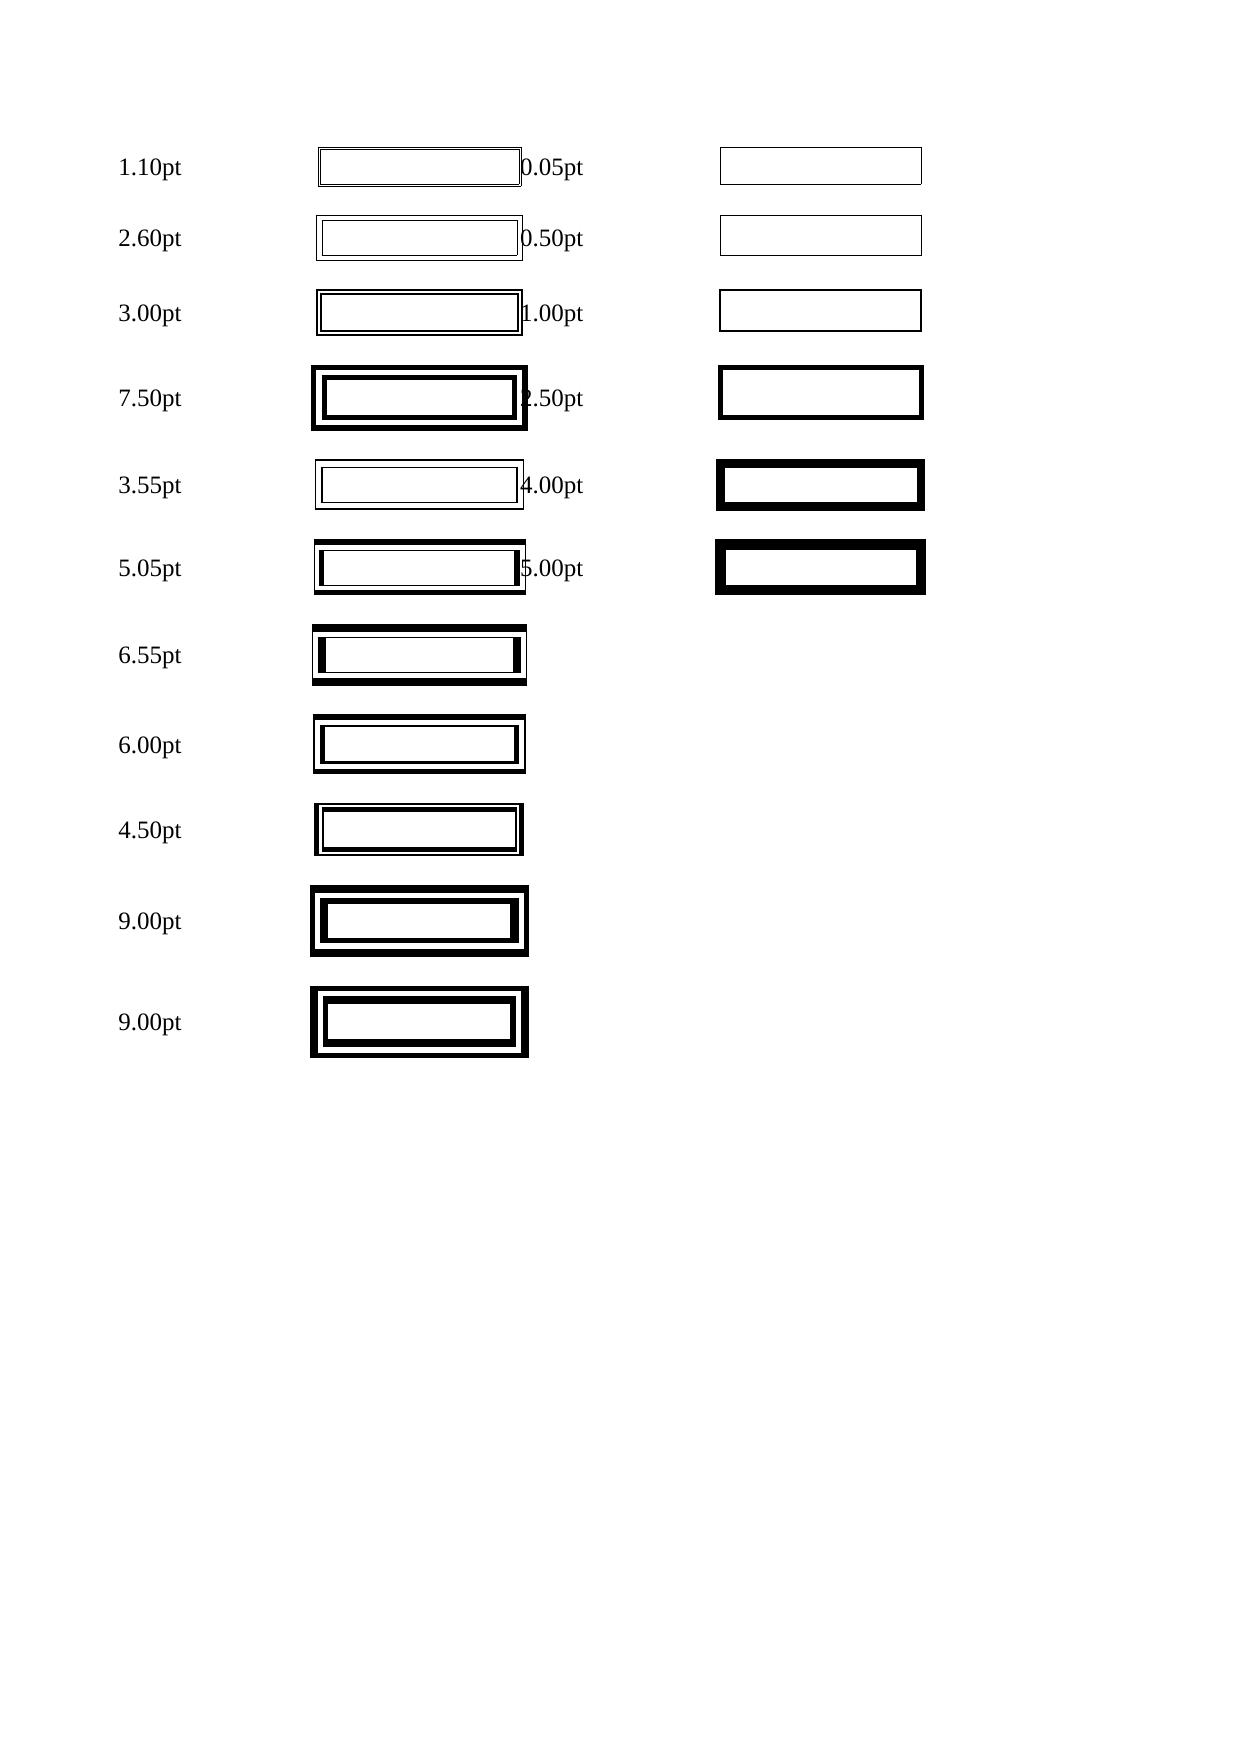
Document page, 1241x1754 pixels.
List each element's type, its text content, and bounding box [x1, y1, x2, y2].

table_cell [720, 761, 921, 803]
table_cell [520, 502, 720, 539]
table_cell [925, 459, 1122, 502]
table_cell [922, 215, 1122, 255]
table_cell [720, 332, 921, 365]
table_cell [118, 255, 319, 289]
table_cell [520, 893, 524, 938]
table_cell [520, 720, 524, 761]
table_cell [118, 184, 319, 215]
table_cell [921, 1039, 1122, 1086]
table_cell [922, 289, 1122, 330]
table_cell [319, 686, 520, 714]
table_cell [921, 938, 1122, 986]
table_cell [520, 184, 720, 215]
table_cell [921, 585, 1122, 624]
table_cell [118, 847, 319, 885]
table_cell [720, 803, 921, 847]
table_cell [520, 672, 720, 714]
table_cell [725, 468, 917, 502]
table_cell [319, 893, 520, 938]
table_cell [322, 295, 517, 330]
table_cell [924, 365, 1122, 415]
table_cell [319, 255, 520, 260]
table_cell 0.50pt [523, 215, 720, 255]
table_cell [319, 856, 520, 885]
table_cell [720, 672, 921, 714]
table_cell 9.00pt [118, 885, 310, 938]
table_cell [319, 415, 520, 425]
table_cell 0.05pt [522, 147, 720, 184]
table_cell [328, 904, 510, 938]
table_header [319, 118, 520, 147]
table_cell [319, 595, 520, 624]
table_cell 9.00pt [118, 986, 310, 1039]
table_cell [726, 550, 916, 584]
table_cell [319, 1039, 520, 1053]
table_cell [315, 545, 319, 584]
table_cell 5.00pt [520, 545, 525, 584]
table_cell [921, 184, 1122, 215]
table_cell 5.05pt [118, 539, 314, 584]
table_cell [720, 624, 921, 672]
table_cell [315, 720, 319, 761]
table_cell [527, 624, 720, 672]
table_cell [721, 291, 920, 330]
table_cell [118, 502, 319, 539]
table_cell [720, 847, 921, 885]
table_cell [325, 727, 514, 761]
table_cell [118, 1039, 319, 1086]
table_cell [319, 1058, 520, 1086]
table_cell [319, 957, 520, 986]
table_cell 5.00pt [526, 539, 715, 584]
table_cell [319, 761, 520, 769]
table_cell [921, 885, 1122, 938]
table_cell [319, 991, 520, 1039]
table_cell [921, 672, 1122, 714]
table_cell [118, 938, 319, 986]
table_cell [520, 938, 524, 949]
table_cell [520, 255, 720, 289]
table_cell [319, 632, 520, 637]
table_cell [720, 1039, 921, 1086]
table_cell [520, 938, 720, 986]
table_cell [926, 539, 1122, 584]
table_cell 1.10pt [118, 147, 318, 184]
table_cell [721, 148, 921, 184]
table_cell [720, 511, 921, 539]
table_cell [921, 761, 1122, 803]
table_cell [526, 714, 720, 761]
table_cell [319, 187, 520, 215]
table_cell [319, 545, 520, 550]
table_cell [520, 330, 720, 365]
table_cell [315, 938, 319, 949]
table_cell [921, 803, 1122, 847]
table_cell [319, 774, 520, 803]
table_cell [319, 847, 519, 854]
table_cell [319, 261, 520, 289]
table_cell [319, 431, 520, 459]
table_cell [921, 624, 1122, 672]
table_cell [720, 885, 921, 938]
table_cell [319, 336, 520, 365]
table_cell [720, 938, 921, 986]
table_cell [326, 638, 513, 672]
table_cell [723, 370, 919, 415]
table_header [520, 118, 720, 147]
table_cell [118, 415, 319, 459]
table_cell [921, 255, 1122, 289]
table_cell 1.00pt [523, 289, 719, 330]
table_cell [319, 586, 520, 590]
table_cell [319, 510, 520, 539]
table_cell 7.50pt [118, 365, 311, 415]
table_cell [323, 468, 516, 502]
table_cell [921, 986, 1122, 1039]
table_cell [520, 847, 720, 885]
table_cell [323, 221, 517, 255]
table_cell [921, 714, 1122, 761]
table_cell [720, 595, 921, 624]
table_cell [720, 986, 921, 1039]
table_cell [922, 147, 1122, 184]
table_cell 2.50pt [528, 365, 718, 415]
table_cell [921, 847, 1122, 885]
table_cell [313, 632, 319, 672]
table_cell [327, 380, 512, 415]
table_cell 2.60pt [118, 215, 316, 255]
table_cell [324, 812, 515, 847]
table_cell [118, 672, 319, 714]
table_cell [319, 938, 520, 949]
table_cell [324, 551, 514, 584]
table_cell [720, 714, 921, 761]
table_cell [720, 420, 921, 459]
table_cell [319, 720, 520, 761]
table_cell [921, 502, 1122, 539]
table_cell [529, 986, 720, 1039]
table_cell [520, 585, 720, 624]
table_cell [319, 370, 520, 415]
table_cell 4.00pt [524, 459, 716, 502]
table_cell [529, 885, 720, 938]
table_header [720, 118, 921, 147]
table_cell [319, 673, 520, 678]
table_cell [520, 761, 720, 803]
table_cell 3.55pt [118, 459, 315, 502]
table_cell [319, 461, 520, 502]
table_cell [321, 150, 519, 184]
table_cell [118, 761, 319, 803]
table_cell [319, 216, 520, 255]
table_cell 3.00pt [118, 289, 316, 330]
table_cell 6.00pt [118, 714, 313, 761]
table_cell [328, 1004, 510, 1039]
table_cell [520, 1039, 720, 1086]
table_header [921, 118, 1122, 147]
table_cell [520, 415, 720, 459]
table_cell [721, 216, 921, 255]
table_cell [520, 632, 526, 672]
table_cell [524, 803, 720, 847]
table_cell [118, 330, 319, 365]
table_cell [720, 256, 921, 289]
table_cell [319, 805, 519, 847]
table_cell [921, 415, 1122, 459]
table_header [118, 118, 319, 147]
table_cell [319, 502, 520, 508]
table_cell 6.55pt [118, 624, 312, 672]
table_cell [921, 330, 1122, 365]
table_cell 4.50pt [118, 803, 314, 847]
table_cell [315, 893, 319, 938]
table_cell [720, 185, 921, 215]
table_cell [118, 585, 319, 624]
